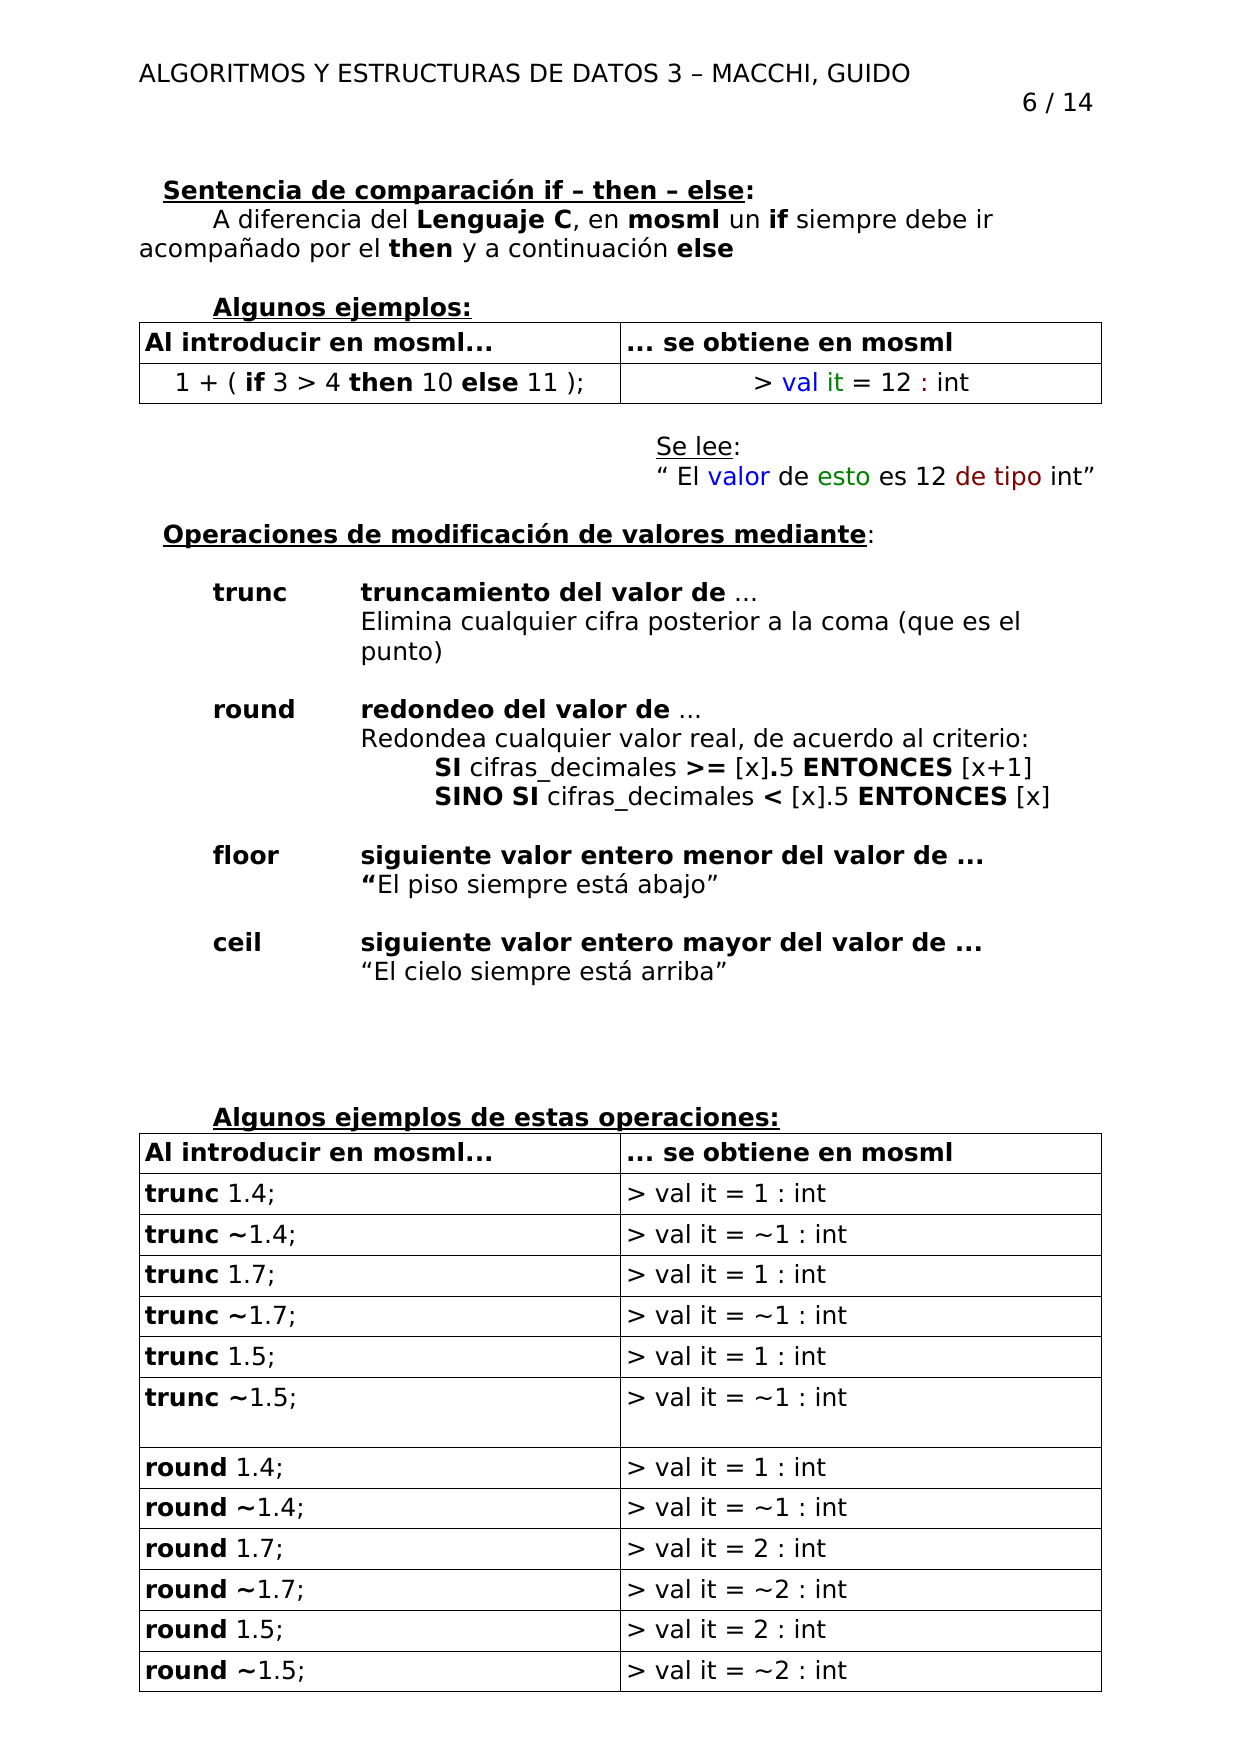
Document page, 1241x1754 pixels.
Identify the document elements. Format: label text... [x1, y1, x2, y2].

text ceil siguiente valor entero mayor del valor de ... [139, 928, 1101, 958]
table_cell trunc 1.5; [140, 1337, 620, 1377]
table_cell 1 + ( if 3 > 4 then 10 else 11 ); [140, 364, 620, 403]
table_cell > val it = ~1 : int [621, 1489, 1101, 1528]
table_header Al introducir en mosml... [140, 323, 620, 363]
table_cell trunc ~1.5; [140, 1378, 620, 1447]
table_cell > val it = 1 : int [621, 1174, 1101, 1214]
text Sentencia de comparación if – then – else: [139, 176, 1101, 205]
text “El piso siempre está abajo” [139, 870, 1101, 899]
table_cell > val it = 1 : int [621, 1448, 1101, 1488]
table_cell round 1.4; [140, 1448, 620, 1488]
text SI cifras_decimales >= [x].5 ENTONCES [x+1] [139, 753, 1101, 783]
text floor siguiente valor entero menor del valor de ... [139, 841, 1101, 870]
table_cell round ~1.4; [140, 1489, 620, 1528]
table_header Al introducir en mosml... [140, 1134, 620, 1173]
table_cell trunc ~1.4; [140, 1215, 620, 1255]
table_cell > val it = 2 : int [621, 1529, 1101, 1569]
table_cell > val it = ~1 : int [621, 1215, 1101, 1255]
text trunc truncamiento del valor de ... [139, 578, 1101, 608]
text A diferencia del Lenguaje C, en mosml un if siempre debe ir acompañado por el then y a continuación else [139, 205, 1101, 263]
table_cell trunc ~1.7; [140, 1297, 620, 1336]
text Elimina cualquier cifra posterior a la coma (que es el punto) [139, 608, 1101, 666]
table_cell > val it = ~2 : int [621, 1570, 1101, 1610]
table_cell > val it = 1 : int [621, 1256, 1101, 1296]
text Operaciones de modificación de valores mediante: [139, 520, 1101, 549]
table_cell round 1.7; [140, 1529, 620, 1569]
table_cell > val it = 2 : int [621, 1611, 1101, 1651]
table_cell > val it = ~1 : int [621, 1297, 1101, 1336]
text Algunos ejemplos: [139, 293, 1101, 322]
table_cell round ~1.7; [140, 1570, 620, 1610]
text Redondea cualquier valor real, de acuerdo al criterio: [139, 724, 1101, 753]
table_header ... se obtiene en mosml [621, 323, 1101, 363]
text “ El valor de esto es 12 de tipo int” [139, 462, 1101, 491]
table_header ... se obtiene en mosml [621, 1134, 1101, 1173]
table_cell trunc 1.7; [140, 1256, 620, 1296]
table_cell trunc 1.4; [140, 1174, 620, 1214]
text “El cielo siempre está arriba” [139, 958, 1101, 987]
table_cell round 1.5; [140, 1611, 620, 1651]
table_cell round ~1.5; [140, 1652, 620, 1691]
table_cell > val it = 1 : int [621, 1337, 1101, 1377]
text round redondeo del valor de ... [139, 695, 1101, 724]
text Se lee: [139, 433, 1101, 462]
table_cell > val it = ~1 : int [621, 1378, 1101, 1447]
table_cell > val it = 12 : int [621, 364, 1101, 403]
text SINO SI cifras_decimales < [x].5 ENTONCES [x] [139, 783, 1101, 812]
table_cell > val it = ~2 : int [621, 1652, 1101, 1691]
text Algunos ejemplos de estas operaciones: [139, 1103, 1101, 1133]
